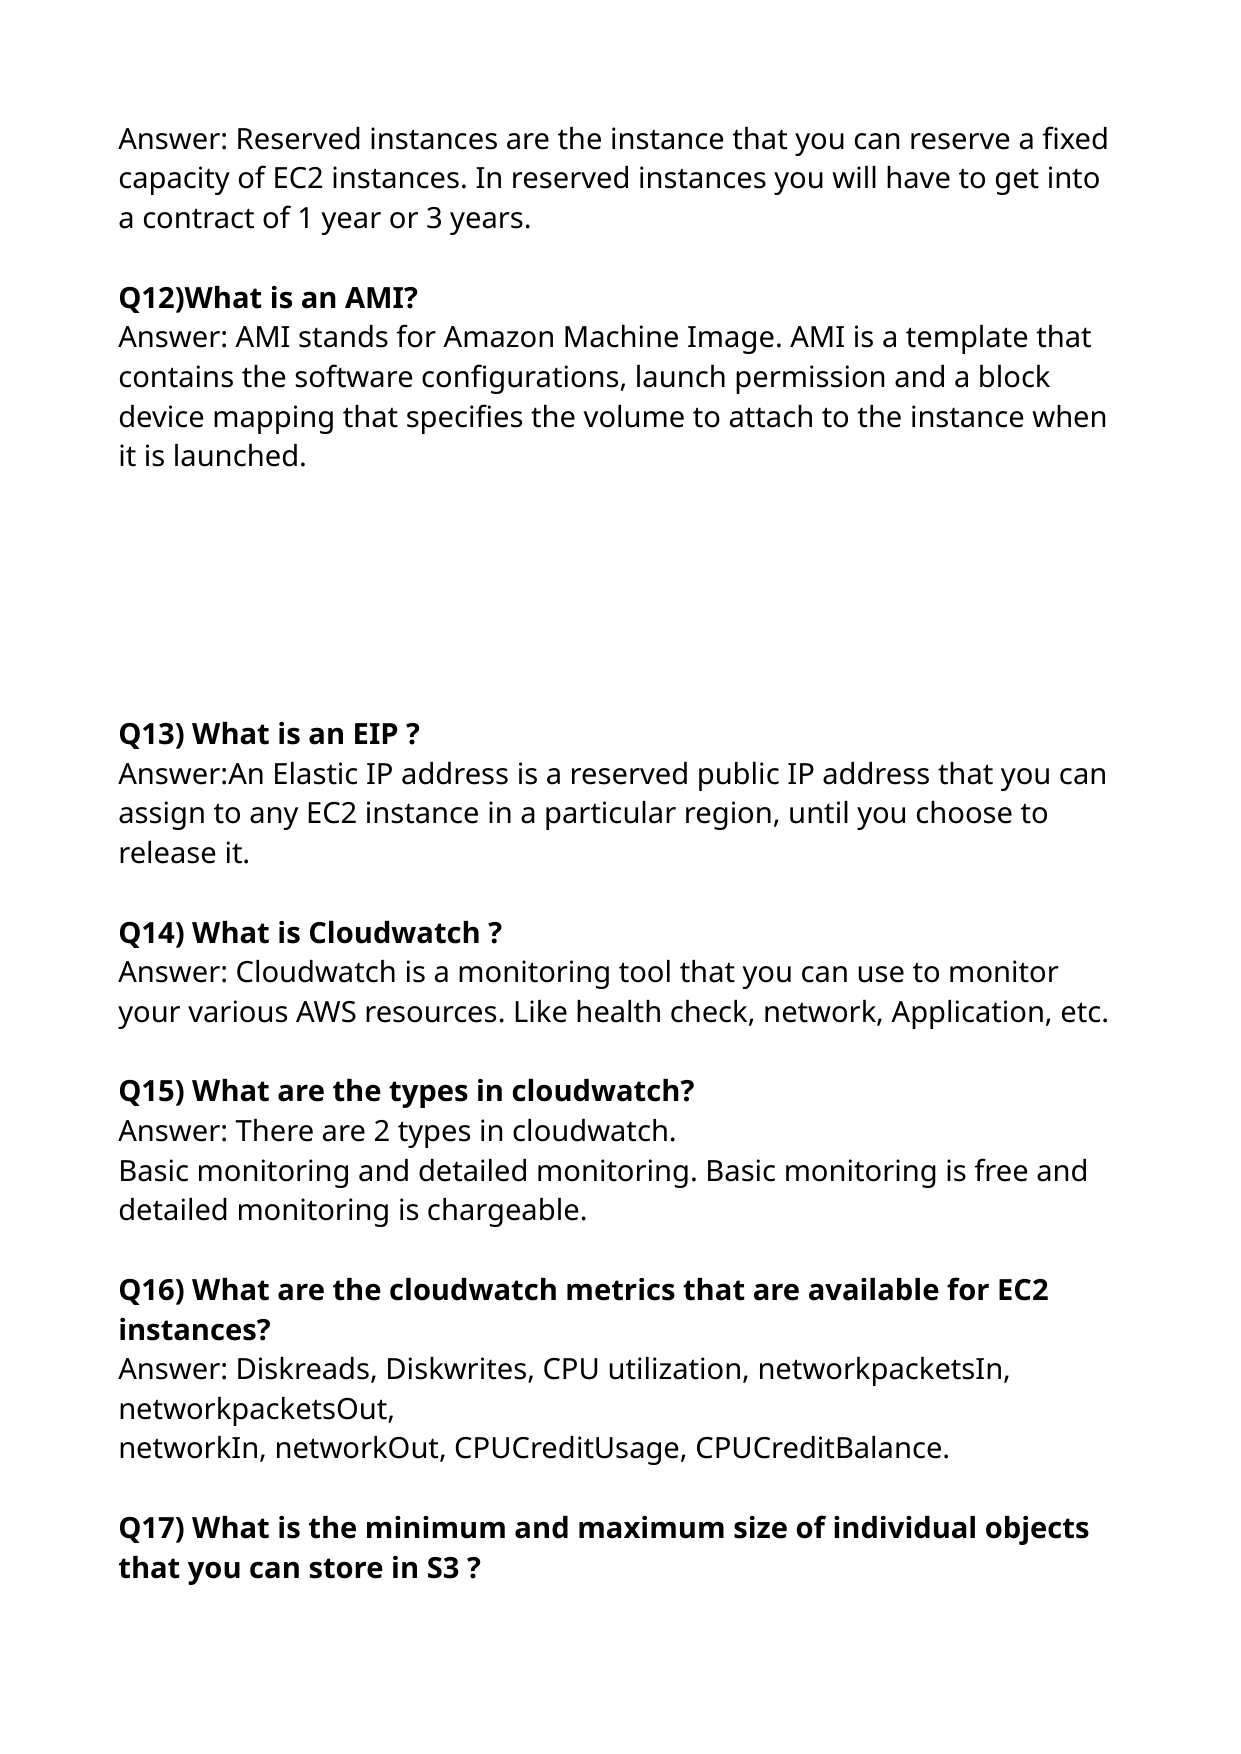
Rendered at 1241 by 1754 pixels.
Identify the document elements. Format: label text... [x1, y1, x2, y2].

text networkIn, networkOut, CPUCreditUsage, CPUCreditBalance. [118, 1428, 1122, 1467]
text Answer: Cloudwatch is a monitoring tool that you can use to monitor your various AWS resources. Like health check, network, Application, etc. [118, 952, 1122, 1031]
text Q17) What is the minimum and maximum size of individual objects that you can store in S3 ? [118, 1507, 1122, 1587]
text Answer: Diskreads, Diskwrites, CPU utilization, networkpacketsIn, networkpacketsOut, [118, 1348, 1122, 1428]
text Answer: AMI stands for Amazon Machine Image. AMI is a template that contains the software configurations, launch permission and a block device mapping that specifies the volume to attach to the instance when it is launched. [118, 317, 1122, 475]
text Q16) What are the cloudwatch metrics that are available for EC2 instances? [118, 1269, 1122, 1348]
text Answer: There are 2 types in cloudwatch. [118, 1110, 1122, 1150]
text Answer:An Elastic IP address is a reserved public IP address that you can assign to any EC2 instance in a particular region, until you choose to release it. [118, 753, 1122, 872]
text Q13) What is an EIP ? [118, 713, 1122, 753]
text Answer: Reserved instances are the instance that you can reserve a fixed capacity of EC2 instances. In reserved instances you will have to get into a contract of 1 year or 3 years. [118, 118, 1122, 237]
text Q12)What is an AMI? [118, 277, 1122, 317]
text Q14) What is Cloudwatch ? [118, 912, 1122, 952]
text Q15) What are the types in cloudwatch? [118, 1071, 1122, 1110]
text Basic monitoring and detailed monitoring. Basic monitoring is free and detailed monitoring is chargeable. [118, 1150, 1122, 1229]
